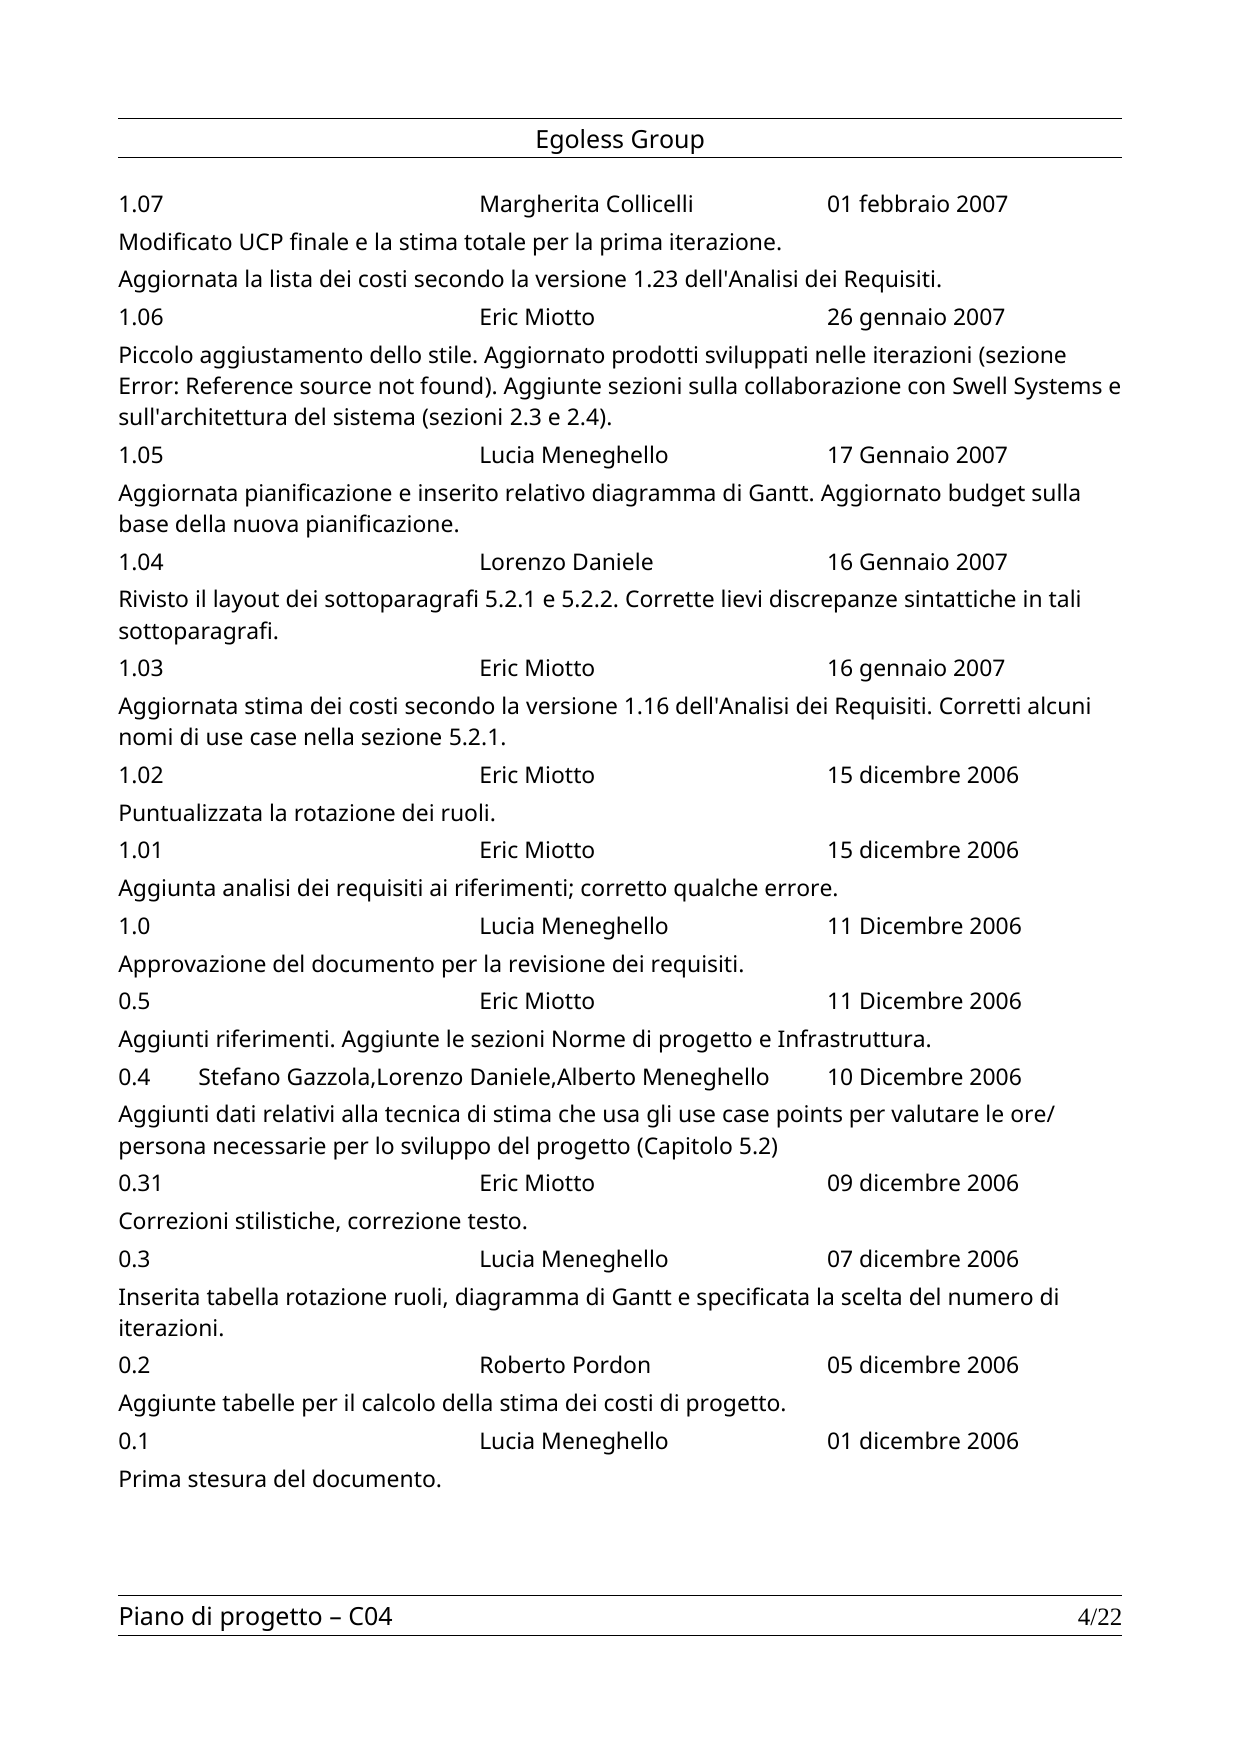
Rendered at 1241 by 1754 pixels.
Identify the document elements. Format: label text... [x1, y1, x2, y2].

text Aggiunta analisi dei requisiti ai riferimenti; corretto qualche errore. [118, 872, 1122, 903]
text Correzioni stilistiche, correzione testo. [118, 1205, 1122, 1236]
text 1.06 Eric Miotto 26 gennaio 2007 [118, 301, 1122, 332]
text Inserita tabella rotazione ruoli, diagramma di Gantt e specificata la scelta del numero di iterazioni. [118, 1280, 1122, 1343]
text 0.31 Eric Miotto 09 dicembre 2006 [118, 1167, 1122, 1198]
text 0.5 Eric Miotto 11 Dicembre 2006 [118, 985, 1122, 1016]
text 1.0 Lucia Meneghello 11 Dicembre 2006 [118, 910, 1122, 941]
text 0.2 Roberto Pordon 05 dicembre 2006 [118, 1349, 1122, 1381]
text Puntualizzata la rotazione dei ruoli. [118, 797, 1122, 828]
list Aggiornata pianificazione e inserito relativo diagramma di Gantt. Aggiornato budget sulla base della nuova pianificazione. [118, 477, 1122, 539]
text Prima stesura del documento. [118, 1462, 1122, 1494]
text Aggiunti dati relativi alla tecnica di stima che usa gli use case points per valutare le ore/ persona necessarie per lo sviluppo del progetto (Capitolo 5.2) [118, 1098, 1122, 1161]
text Approvazione del documento per la revisione dei requisiti. [118, 947, 1122, 979]
text 1.02 Eric Miotto 15 dicembre 2006 [118, 759, 1122, 790]
text 0.3 Lucia Meneghello 07 dicembre 2006 [118, 1243, 1122, 1274]
text 1.03 Eric Miotto 16 gennaio 2007 [118, 652, 1122, 683]
text Aggiunti riferimenti. Aggiunte le sezioni Norme di progetto e Infrastruttura. [118, 1023, 1122, 1054]
text 1.07 Margherita Collicelli 01 febbraio 2007 [118, 188, 1122, 219]
text Aggiornata la lista dei costi secondo la versione 1.23 dell'Analisi dei Requisiti. [118, 263, 1122, 294]
text Aggiunte tabelle per il calcolo della stima dei costi di progetto. [118, 1387, 1122, 1418]
text 0.4 Stefano Gazzola,Lorenzo Daniele,Alberto Meneghello 10 Dicembre 2006 [118, 1061, 1122, 1092]
text Rivisto il layout dei sottoparagrafi 5.2.1 e 5.2.2. Corrette lievi discrepanze sintattiche in tali sottoparagrafi. [118, 583, 1122, 646]
text Piccolo aggiustamento dello stile. Aggiornato prodotti sviluppati nelle iterazioni (sezione ). Aggiunte sezioni sulla collaborazione con Swell Systems e sull'architettura del sistema (sezioni 2.3 e 2.4). [118, 339, 1122, 432]
text 1.01 Eric Miotto 15 dicembre 2006 [118, 834, 1122, 866]
text 1.05 Lucia Meneghello 17 Gennaio 2007 [118, 439, 1122, 470]
text 0.1 Lucia Meneghello 01 dicembre 2006 [118, 1425, 1122, 1456]
text 1.04 Lorenzo Daniele 16 Gennaio 2007 [118, 546, 1122, 577]
text Modificato UCP finale e la stima totale per la prima iterazione. [118, 226, 1122, 257]
text Aggiornata stima dei costi secondo la versione 1.16 dell'Analisi dei Requisiti. Corretti alcuni nomi di use case nella sezione 5.2.1. [118, 690, 1122, 752]
